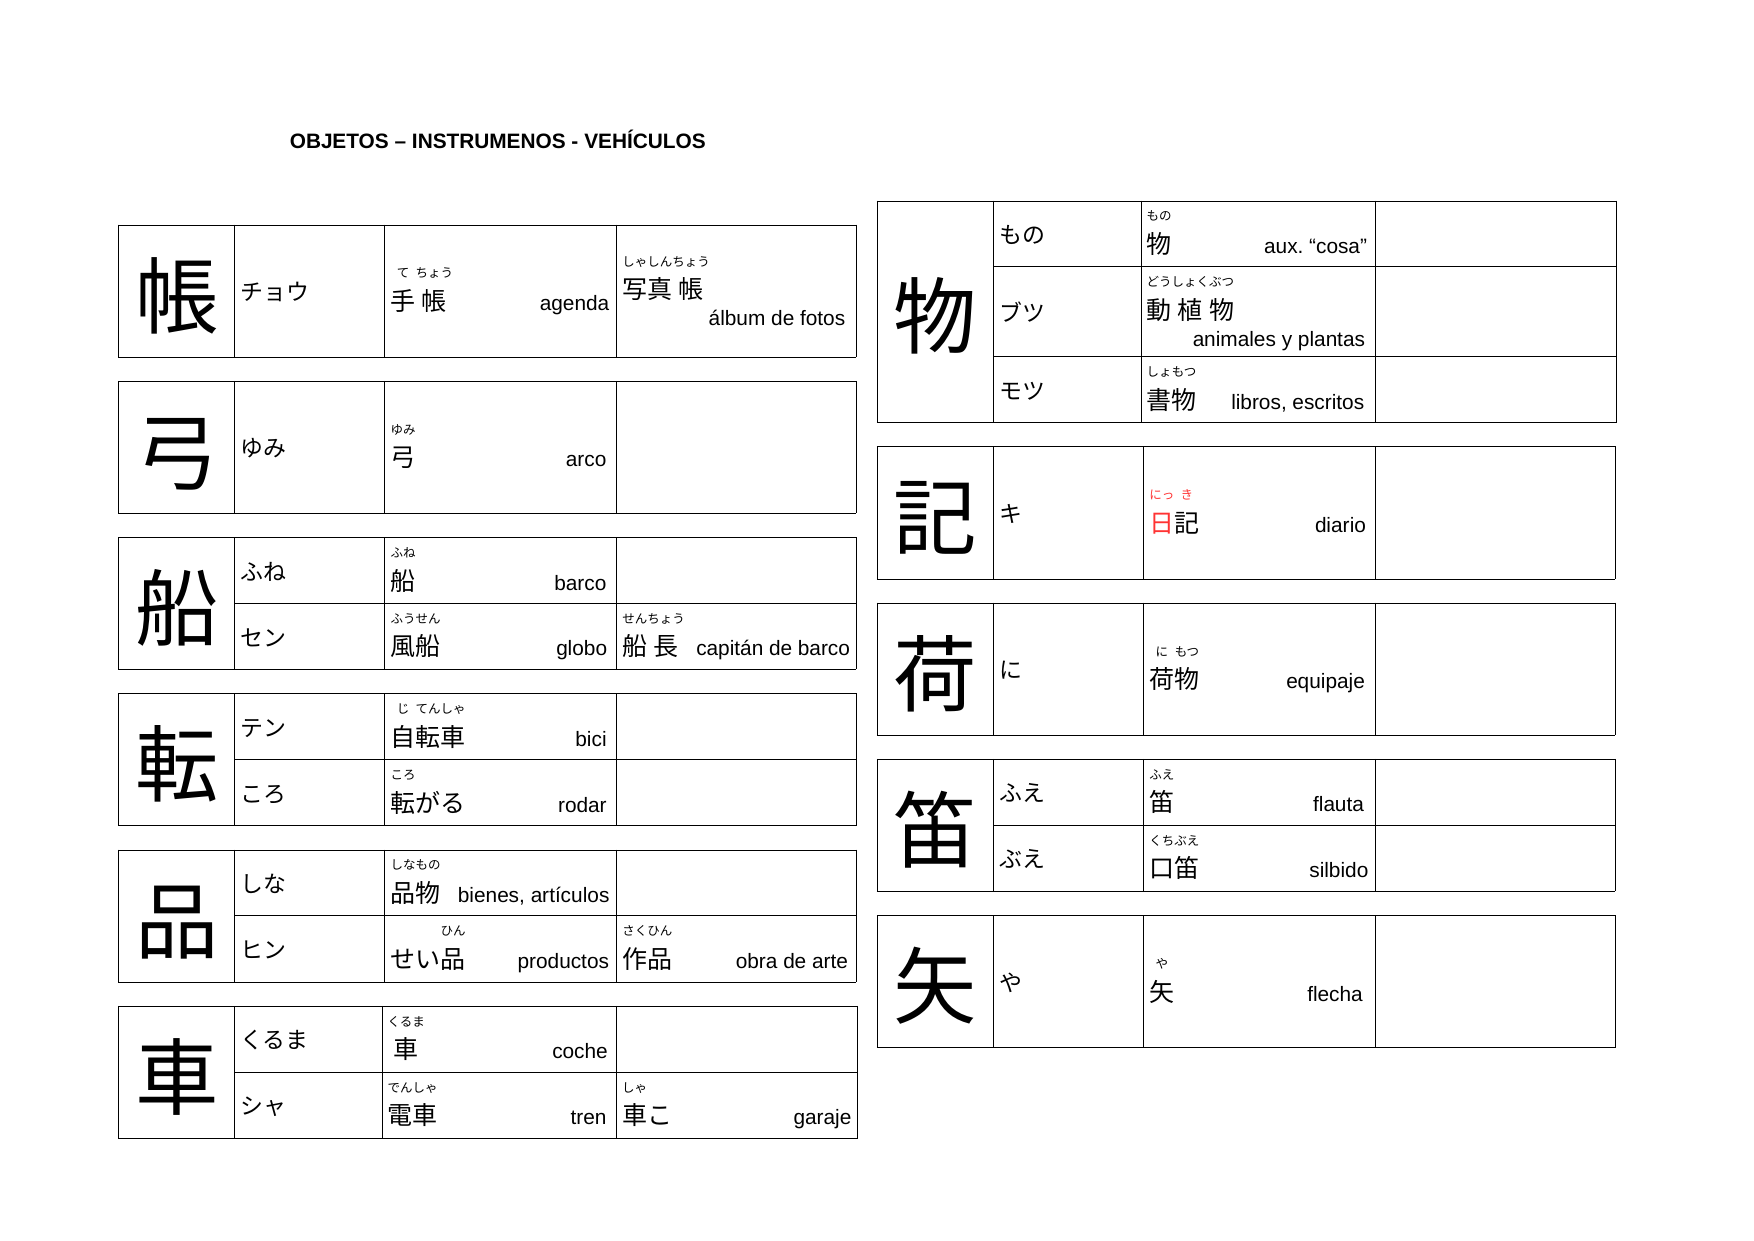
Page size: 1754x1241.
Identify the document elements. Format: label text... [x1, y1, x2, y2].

text OBJETOS – INSTRUMENOS - VEHÍCULOS [118, 129, 877, 153]
table_header に [994, 604, 1143, 735]
table_header [617, 538, 856, 603]
table_header [1376, 604, 1615, 735]
table_header 手て帳ちょう agenda [385, 226, 616, 357]
table_header 車 [119, 1007, 234, 1138]
table_header 帳 [119, 226, 234, 357]
table_cell シャ [235, 1073, 382, 1138]
table_cell モツ [994, 357, 1141, 422]
table_cell 作さく品ひん obra de arte [617, 916, 856, 982]
table_header ふえ [994, 760, 1143, 825]
table_header 品しな物もの bienes, artículos [385, 851, 616, 915]
table_header 車くるま coche [383, 1007, 616, 1072]
table_header [1376, 916, 1615, 1047]
table_header キ [994, 447, 1143, 578]
table_header 矢や flecha [1144, 916, 1375, 1047]
table_header ゆみ [235, 382, 384, 513]
table_header テン [235, 694, 384, 759]
table_header 笛ふえ flauta [1144, 760, 1375, 825]
table_header 写しゃ真しん帳ちょう álbum de fotos [617, 226, 856, 357]
table_header 転 [119, 694, 234, 825]
table_header チョウ [235, 226, 384, 357]
table_header 矢 [878, 916, 993, 1047]
table_header くるま [235, 1007, 382, 1072]
table_cell 船せん長ちょう capitán de barco [617, 604, 856, 669]
table_header 船 [119, 538, 234, 669]
table_cell 動どう植しょく物ぶつ animales y plantas [1142, 267, 1375, 356]
table_cell 風ふう船せん globo [385, 604, 616, 669]
table_header [1376, 447, 1615, 578]
table_header [1376, 202, 1616, 266]
table_cell ころ [235, 760, 384, 825]
table_cell セン [235, 604, 384, 669]
table_cell 書しょ物もつ libros, escritos [1142, 357, 1375, 422]
table_header 品 [119, 851, 234, 982]
table_header [617, 382, 856, 513]
table_header 荷に物もつ equipaje [1144, 604, 1375, 735]
table_header 弓 [119, 382, 234, 513]
table_cell ぶえ [994, 826, 1143, 891]
table_header [617, 851, 856, 915]
table_header 日にっ記き diario [1144, 447, 1375, 578]
table_header 物もの aux. “cosa” [1142, 202, 1375, 266]
table_cell [1376, 267, 1616, 356]
table_cell [1376, 357, 1616, 422]
table_header [1376, 760, 1615, 825]
table_cell 口くち笛ぶえ silbido [1144, 826, 1375, 891]
table_cell [1376, 826, 1615, 891]
table_cell ヒン [235, 916, 384, 982]
table_header しな [235, 851, 384, 915]
table_cell 転ころがる rodar [385, 760, 616, 825]
table_header や [994, 916, 1143, 1047]
table_header 弓ゆみ arco [385, 382, 616, 513]
table_header もの [994, 202, 1141, 266]
table_header ふね [235, 538, 384, 603]
table_header 自じ転てん車しゃ bici [385, 694, 616, 759]
table_header 物 [878, 202, 993, 422]
table_cell [617, 760, 856, 825]
table_cell せい品ひん productos [385, 916, 616, 982]
table_cell 車しゃこ garaje [617, 1073, 857, 1138]
table_header [617, 694, 856, 759]
table_header 荷 [878, 604, 993, 735]
table_header 記 [878, 447, 993, 578]
table_header 船ふね barco [385, 538, 616, 603]
table_cell 電でん車しゃ tren [383, 1073, 616, 1138]
table_header [617, 1007, 857, 1072]
table_cell ブツ [994, 267, 1141, 356]
table_header 笛 [878, 760, 993, 891]
